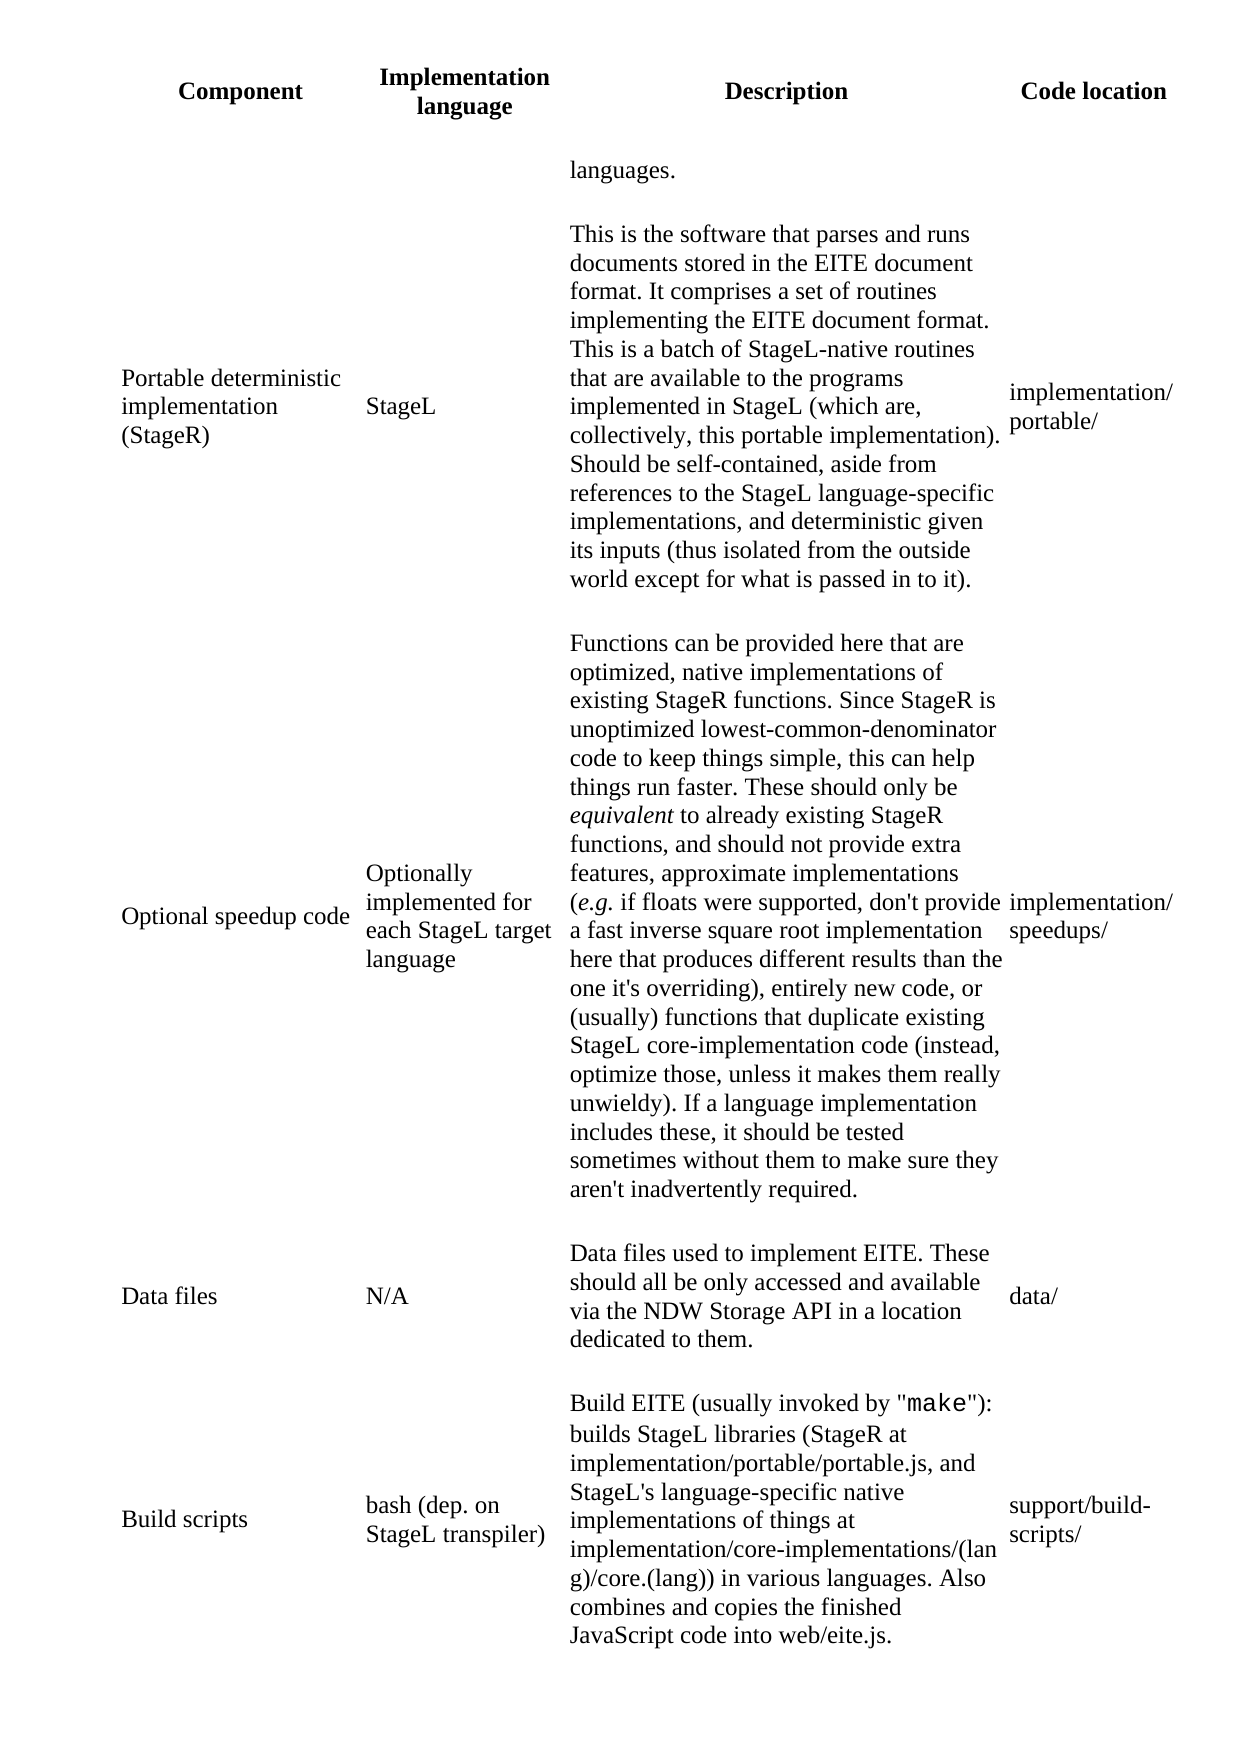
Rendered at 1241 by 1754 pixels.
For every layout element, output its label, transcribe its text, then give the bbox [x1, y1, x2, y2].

table_header Code location [1006, 59, 1181, 152]
table_cell StageL [363, 216, 567, 625]
table_cell Optional speedup code [118, 625, 363, 1235]
table_cell languages. [567, 152, 1006, 216]
table_cell implementation/portable/ [1006, 216, 1181, 625]
table_header Implementation language [363, 59, 567, 152]
table_cell Functions can be provided here that are optimized, native implementations of existing StageR functions. Since StageR is unoptimized lowest-common-denominator code to keep things simple, this can help things run faster. These should only be equivalent to already existing StageR functions, and should not provide extra features, approximate implementations (e.g. if floats were supported, don't provide a fast inverse square root implementation here that produces different results than the one it's overriding), entirely new code, or (usually) functions that duplicate existing StageL core-implementation code (instead, optimize those, unless it makes them really unwieldy). If a language implementation includes these, it should be tested sometimes without them to make sure they aren't inadvertently required. [567, 625, 1006, 1235]
table_cell [118, 152, 363, 216]
table_header Description [567, 59, 1006, 152]
table_cell Build EITE (usually invoked by "make"): builds StageL libraries (StageR at implementation/portable/portable.js, and StageL's language-specific native implementations of things at implementation/core-implementations/(lang)/core.(lang)) in various languages. Also combines and copies the finished JavaScript code into web/eite.js. [567, 1386, 1006, 1682]
table_cell [363, 152, 567, 216]
table_cell bash (dep. on StageL transpiler) [363, 1386, 567, 1682]
table_cell Build scripts [118, 1386, 363, 1682]
table_cell support/build-scripts/ [1006, 1386, 1181, 1682]
table_cell This is the software that parses and runs documents stored in the EITE document format. It comprises a set of routines implementing the EITE document format. This is a batch of StageL-native routines that are available to the programs implemented in StageL (which are, collectively, this portable implementation). Should be self-contained, aside from references to the StageL language-specific implementations, and deterministic given its inputs (thus isolated from the outside world except for what is passed in to it). [567, 216, 1006, 625]
table_cell data/ [1006, 1235, 1181, 1386]
table_header Component [118, 59, 363, 152]
table_cell Portable deterministic implementation (StageR) [118, 216, 363, 625]
table_cell Data files [118, 1235, 363, 1386]
table_cell Optionally implemented for each StageL target language [363, 625, 567, 1235]
table_cell [1006, 152, 1181, 216]
table_cell N/A [363, 1235, 567, 1386]
table_cell implementation/speedups/ [1006, 625, 1181, 1235]
table_cell Data files used to implement EITE. These should all be only accessed and available via the NDW Storage API in a location dedicated to them. [567, 1235, 1006, 1386]
